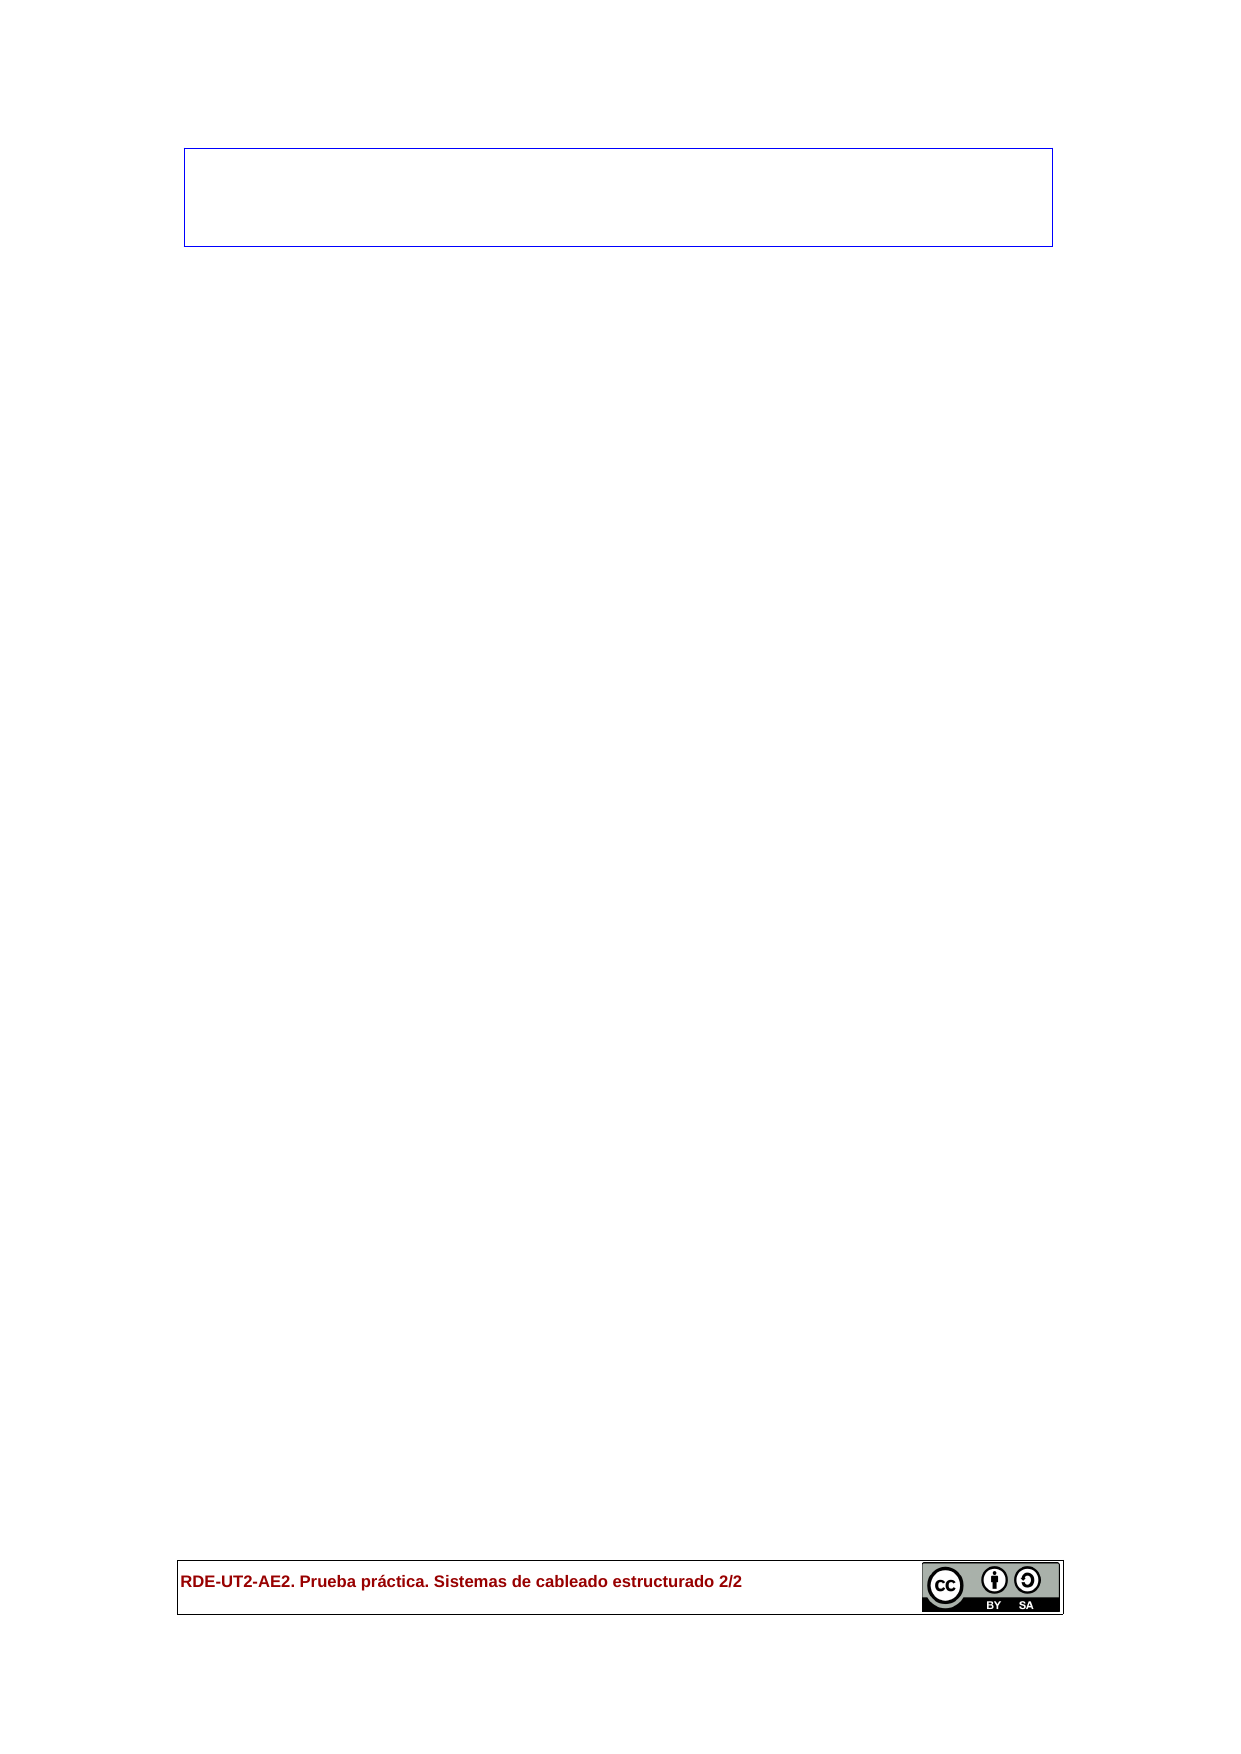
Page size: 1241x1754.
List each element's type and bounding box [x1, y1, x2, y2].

table_header [185, 149, 1052, 246]
picture [922, 1562, 1060, 1612]
